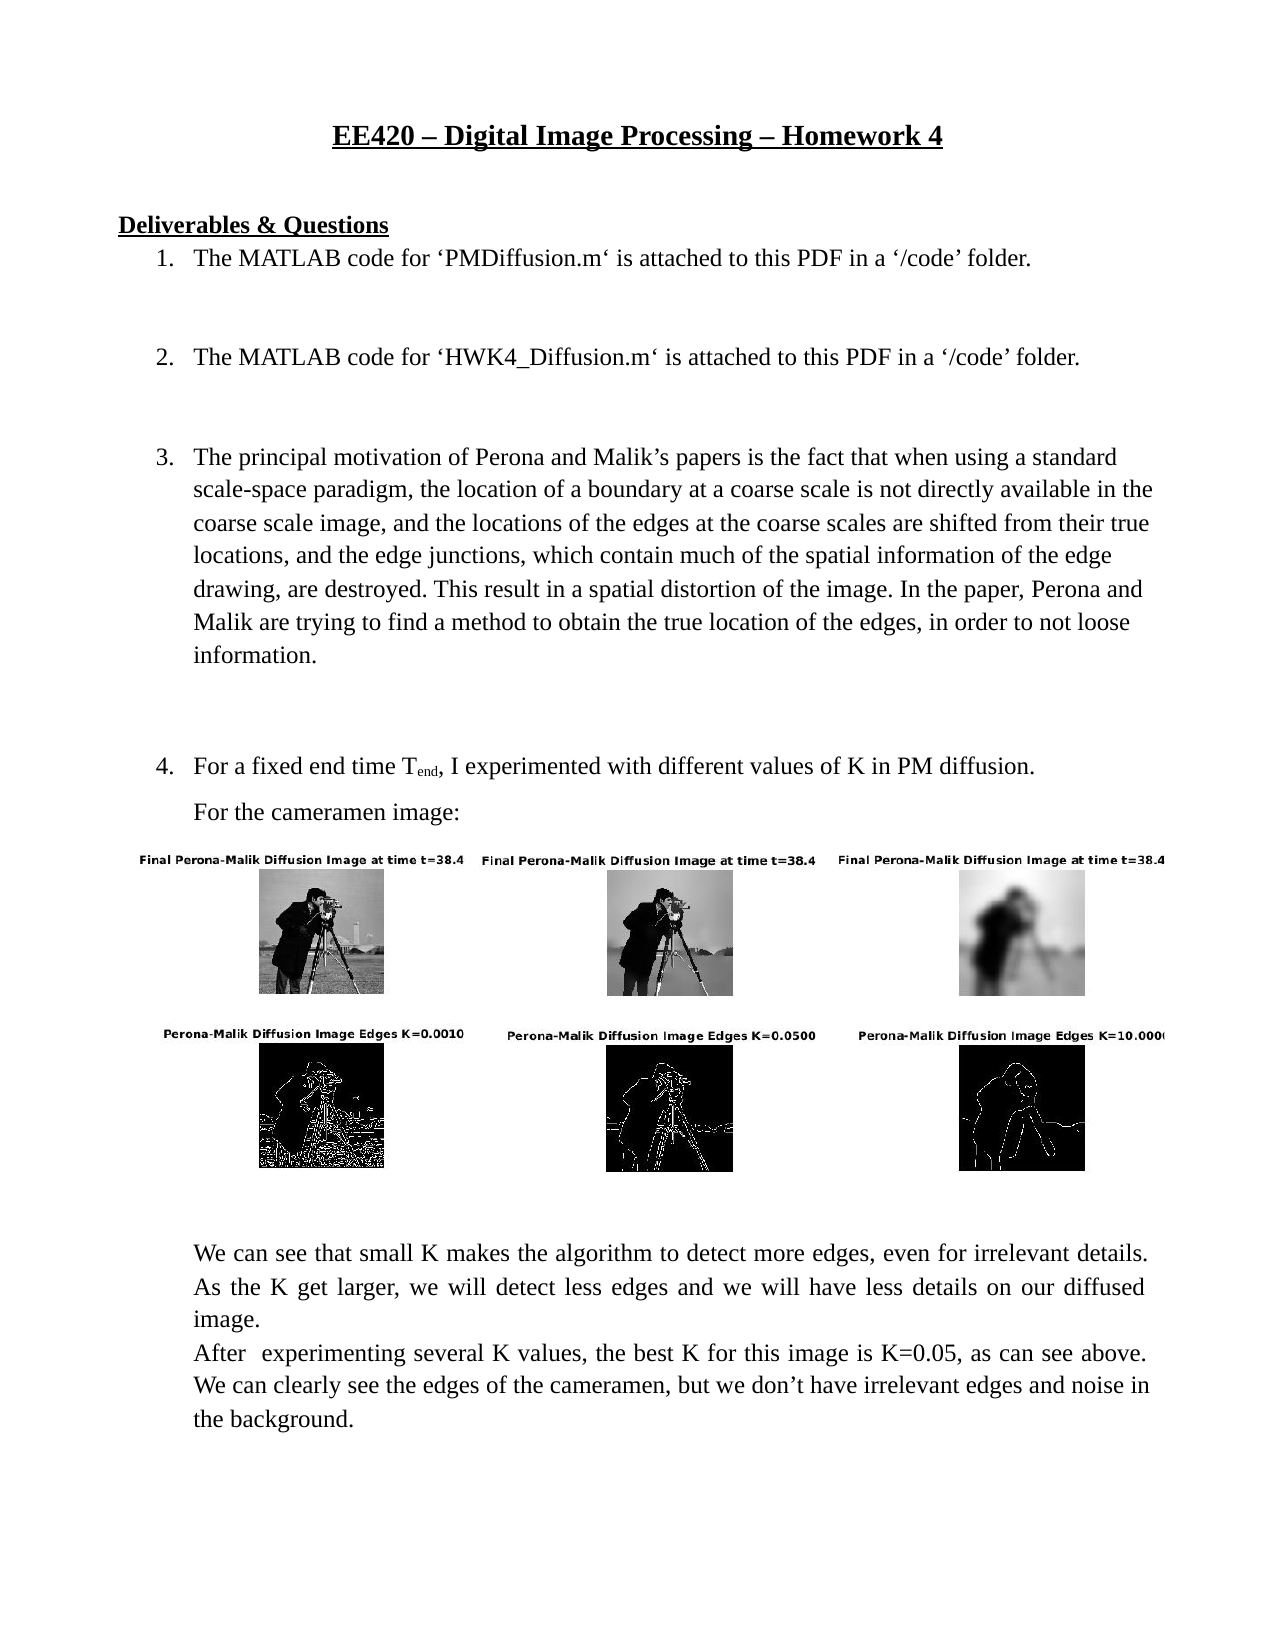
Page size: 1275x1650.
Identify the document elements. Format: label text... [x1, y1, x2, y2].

text EE420 – Digital Image Processing – Homework 4 [118, 118, 1157, 152]
list For the cameramen image: [156, 797, 1157, 826]
picture [139, 842, 465, 1208]
picture [478, 842, 816, 1212]
text Deliverables & Questions [118, 210, 1157, 239]
list After experimenting several K values, the best K for this image is K=0.05, as can see above. We can clearly see the edges of the cameramen, but we don’t have irrelevant edges and noise in the background. [118, 1338, 1157, 1432]
list The principal motivation of Perona and Malik’s papers is the fact that when using a standard scale-space paradigm, the location of a boundary at a coarse scale is not directly available in the coarse scale image, and the locations of the edges at the coarse scales are shifted from their true locations, and the edge junctions, which contain much of the spatial information of the edge drawing, are destroyed. This result in a spatial distortion of the image. In the paper, Perona and Malik are trying to find a method to obtain the true location of the edges, in order to not loose information. [156, 442, 1157, 668]
list The MATLAB code for ‘HWK4_Diffusion.m‘ is attached to this PDF in a ‘/code’ folder. [156, 342, 1157, 371]
list The MATLAB code for ‘PMDiffusion.m‘ is attached to this PDF in a ‘/code’ folder. [156, 243, 1157, 272]
list For a fixed end time Tend, I experimented with different values of K in PM diffusion. [156, 751, 1157, 780]
list We can see that small K makes the algorithm to detect more edges, even for irrelevant details. As the K get larger, we will detect less edges and we will have less details on our diffused image. [118, 1238, 1157, 1333]
picture [836, 842, 1165, 1211]
